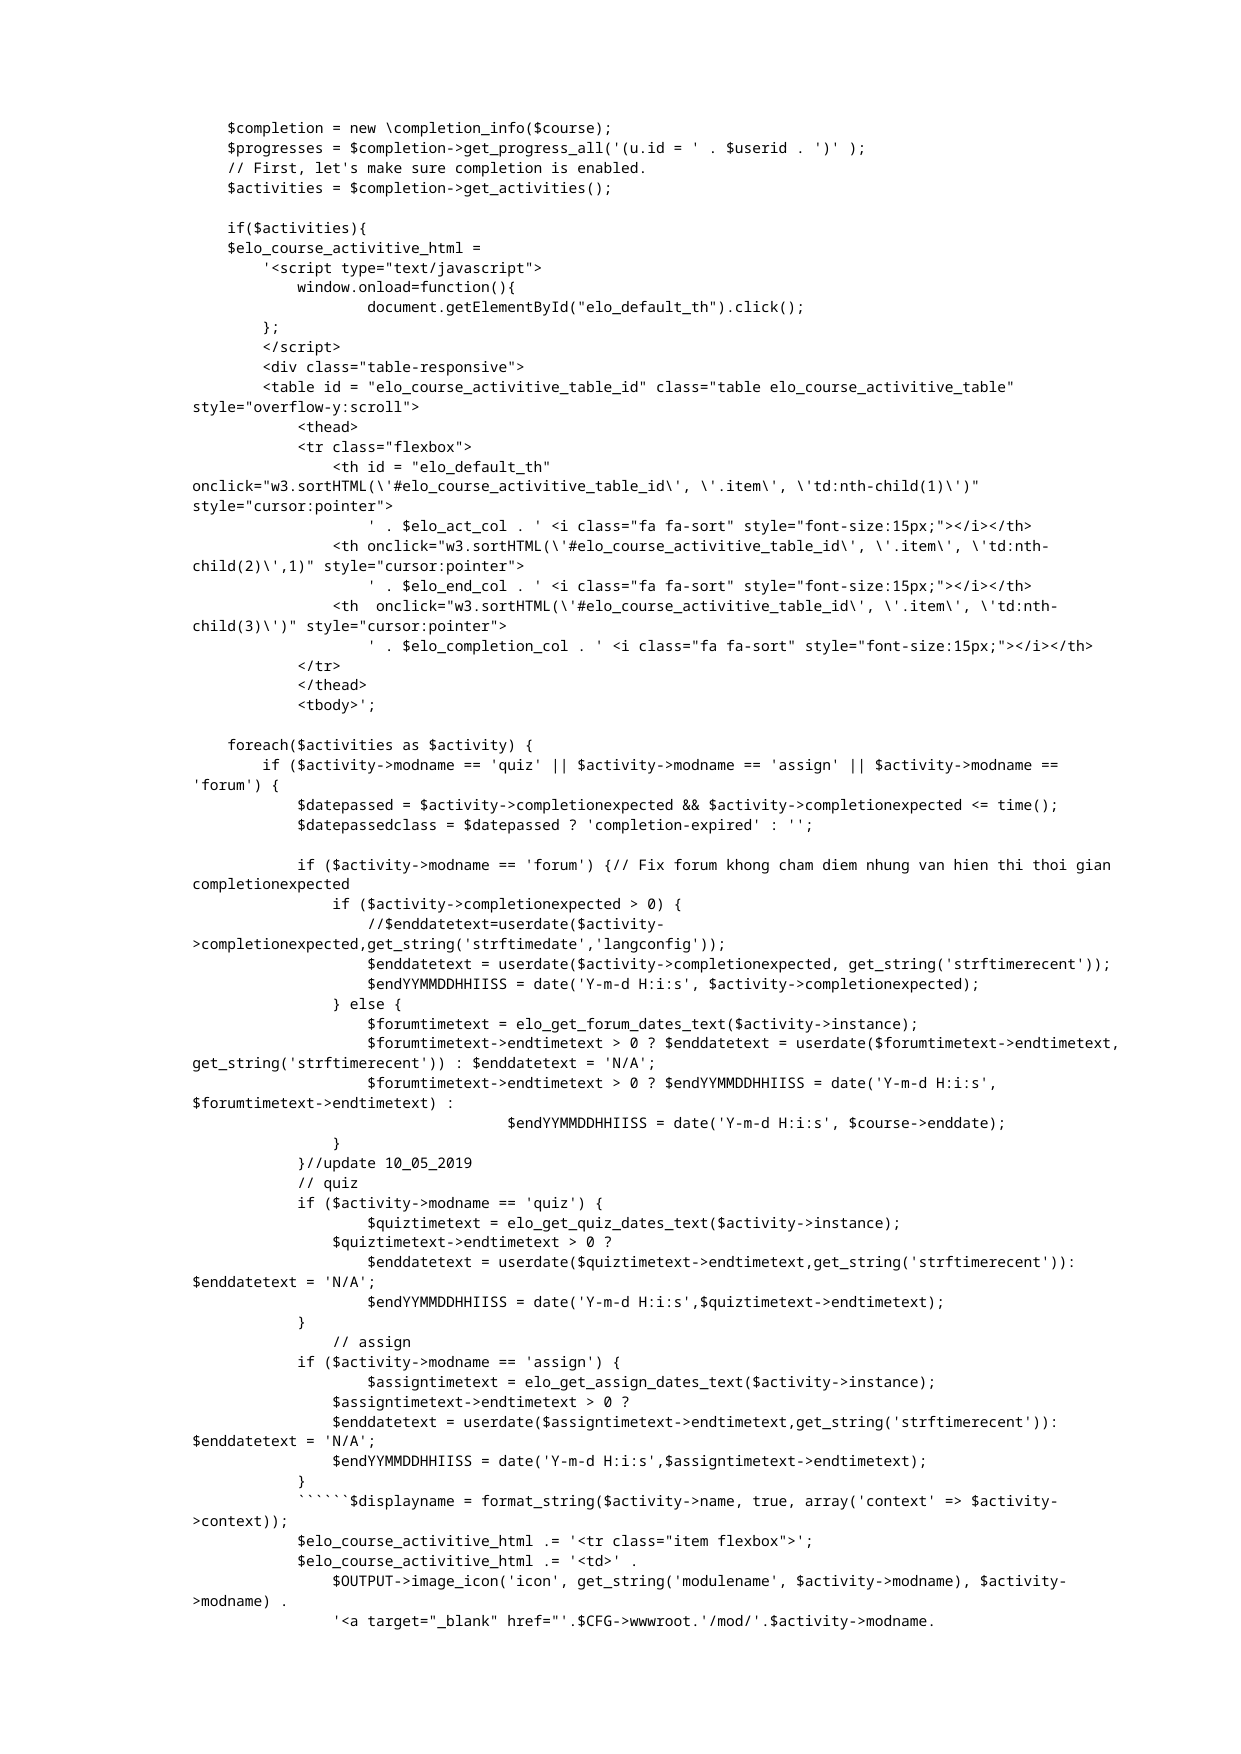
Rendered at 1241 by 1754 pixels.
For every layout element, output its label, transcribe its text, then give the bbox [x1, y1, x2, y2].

text ' . $elo_end_col . ' <i class="fa fa-sort" style="font-size:15px;"></i></th> [192, 576, 1122, 596]
text foreach($activities as $activity) { [192, 735, 1122, 755]
text $quiztimetext = elo_get_quiz_dates_text($activity->instance); [192, 1212, 1122, 1232]
text $datepassed = $activity->completionexpected && $activity->completionexpected <= time(); [192, 794, 1122, 814]
text $enddatetext = userdate($assigntimetext->endtimetext,get_string('strftimerecent')):$enddatetext = 'N/A'; [192, 1411, 1122, 1451]
text if ($activity->modname == 'assign') { [192, 1352, 1122, 1372]
text </thead> [192, 675, 1122, 695]
text $datepassedclass = $datepassed ? 'completion-expired' : ''; [192, 814, 1122, 834]
text // quiz [192, 1173, 1122, 1192]
text <div class="table-responsive"> [192, 357, 1122, 377]
text }; [192, 317, 1122, 337]
text if ($activity->modname == 'forum') {// Fix forum khong cham diem nhung van hien thi thoi gian completionexpected [192, 854, 1122, 894]
text </tr> [192, 655, 1122, 675]
text $assigntimetext->endtimetext > 0 ? [192, 1391, 1122, 1411]
text $endYYMMDDHHIISS = date('Y-m-d H:i:s',$quiztimetext->endtimetext); [192, 1292, 1122, 1312]
text $endYYMMDDHHIISS = date('Y-m-d H:i:s',$assigntimetext->endtimetext); [192, 1451, 1122, 1471]
text ' . $elo_completion_col . ' <i class="fa fa-sort" style="font-size:15px;"></i></th> [192, 635, 1122, 655]
text $progresses = $completion->get_progress_all('(u.id = ' . $userid . ')' ); [192, 138, 1122, 158]
text <th onclick="w3.sortHTML(\'#elo_course_activitive_table_id\', \'.item\', \'td:nth-child(2)\',1)" style="cursor:pointer"> [192, 536, 1122, 576]
text document.getElementById("elo_default_th").click(); [192, 297, 1122, 317]
text } [192, 1133, 1122, 1153]
text ' . $elo_act_col . ' <i class="fa fa-sort" style="font-size:15px;"></i></th> [192, 516, 1122, 536]
text } [192, 1471, 1122, 1491]
text '<script type="text/javascript"> [192, 257, 1122, 277]
text } else { [192, 993, 1122, 1013]
text $endYYMMDDHHIISS = date('Y-m-d H:i:s', $course->enddate); [192, 1113, 1122, 1133]
text <th onclick="w3.sortHTML(\'#elo_course_activitive_table_id\', \'.item\', \'td:nth-child(3)\')" style="cursor:pointer"> [192, 596, 1122, 635]
text <th id = "elo_default_th" onclick="w3.sortHTML(\'#elo_course_activitive_table_id\', \'.item\', \'td:nth-child(1)\')" style="cursor:pointer"> [192, 456, 1122, 516]
text $forumtimetext = elo_get_forum_dates_text($activity->instance); [192, 1013, 1122, 1033]
text //$enddatetext=userdate($activity->completionexpected,get_string('strftimedate','langconfig')); [192, 914, 1122, 954]
text <table id = "elo_course_activitive_table_id" class="table elo_course_activitive_table" style="overflow-y:scroll"> [192, 377, 1122, 417]
text window.onload=function(){ [192, 277, 1122, 297]
text $elo_course_activitive_html .= '<td>' . [192, 1551, 1122, 1571]
text $endYYMMDDHHIISS = date('Y-m-d H:i:s', $activity->completionexpected); [192, 974, 1122, 993]
text </script> [192, 337, 1122, 357]
text '<a target="_blank" href="'.$CFG->wwwroot.'/mod/'.$activity->modname. [192, 1610, 1122, 1630]
text $assigntimetext = elo_get_assign_dates_text($activity->instance); [192, 1372, 1122, 1391]
text if ($activity->modname == 'quiz') { [192, 1192, 1122, 1212]
text ``````$displayname = format_string($activity->name, true, array('context' => $activity->context)); [192, 1491, 1122, 1531]
text <thead> [192, 417, 1122, 436]
text $elo_course_activitive_html = [192, 237, 1122, 257]
text $enddatetext = userdate($quiztimetext->endtimetext,get_string('strftimerecent')): $enddatetext = 'N/A'; [192, 1252, 1122, 1292]
text <tr class="flexbox"> [192, 436, 1122, 456]
text if($activities){ [192, 218, 1122, 237]
text $forumtimetext->endtimetext > 0 ? $endYYMMDDHHIISS = date('Y-m-d H:i:s', $forumtimetext->endtimetext) : [192, 1073, 1122, 1113]
text $elo_course_activitive_html .= '<tr class="item flexbox">'; [192, 1531, 1122, 1551]
text $forumtimetext->endtimetext > 0 ? $enddatetext = userdate($forumtimetext->endtimetext, get_string('strftimerecent')) : $enddatetext = 'N/A'; [192, 1033, 1122, 1073]
text <tbody>'; [192, 695, 1122, 715]
text if ($activity->modname == 'quiz' || $activity->modname == 'assign' || $activity->modname == 'forum') { [192, 755, 1122, 794]
text $quiztimetext->endtimetext > 0 ? [192, 1232, 1122, 1252]
text if ($activity->completionexpected > 0) { [192, 894, 1122, 914]
text }//update 10_05_2019 [192, 1153, 1122, 1173]
text $activities = $completion->get_activities(); [192, 178, 1122, 198]
text $OUTPUT->image_icon('icon', get_string('modulename', $activity->modname), $activity->modname) . [192, 1571, 1122, 1610]
text $completion = new \completion_info($course); [192, 118, 1122, 138]
text $enddatetext = userdate($activity->completionexpected, get_string('strftimerecent')); [192, 954, 1122, 974]
text } [192, 1312, 1122, 1332]
text // First, let's make sure completion is enabled. [192, 158, 1122, 178]
text // assign [192, 1332, 1122, 1352]
